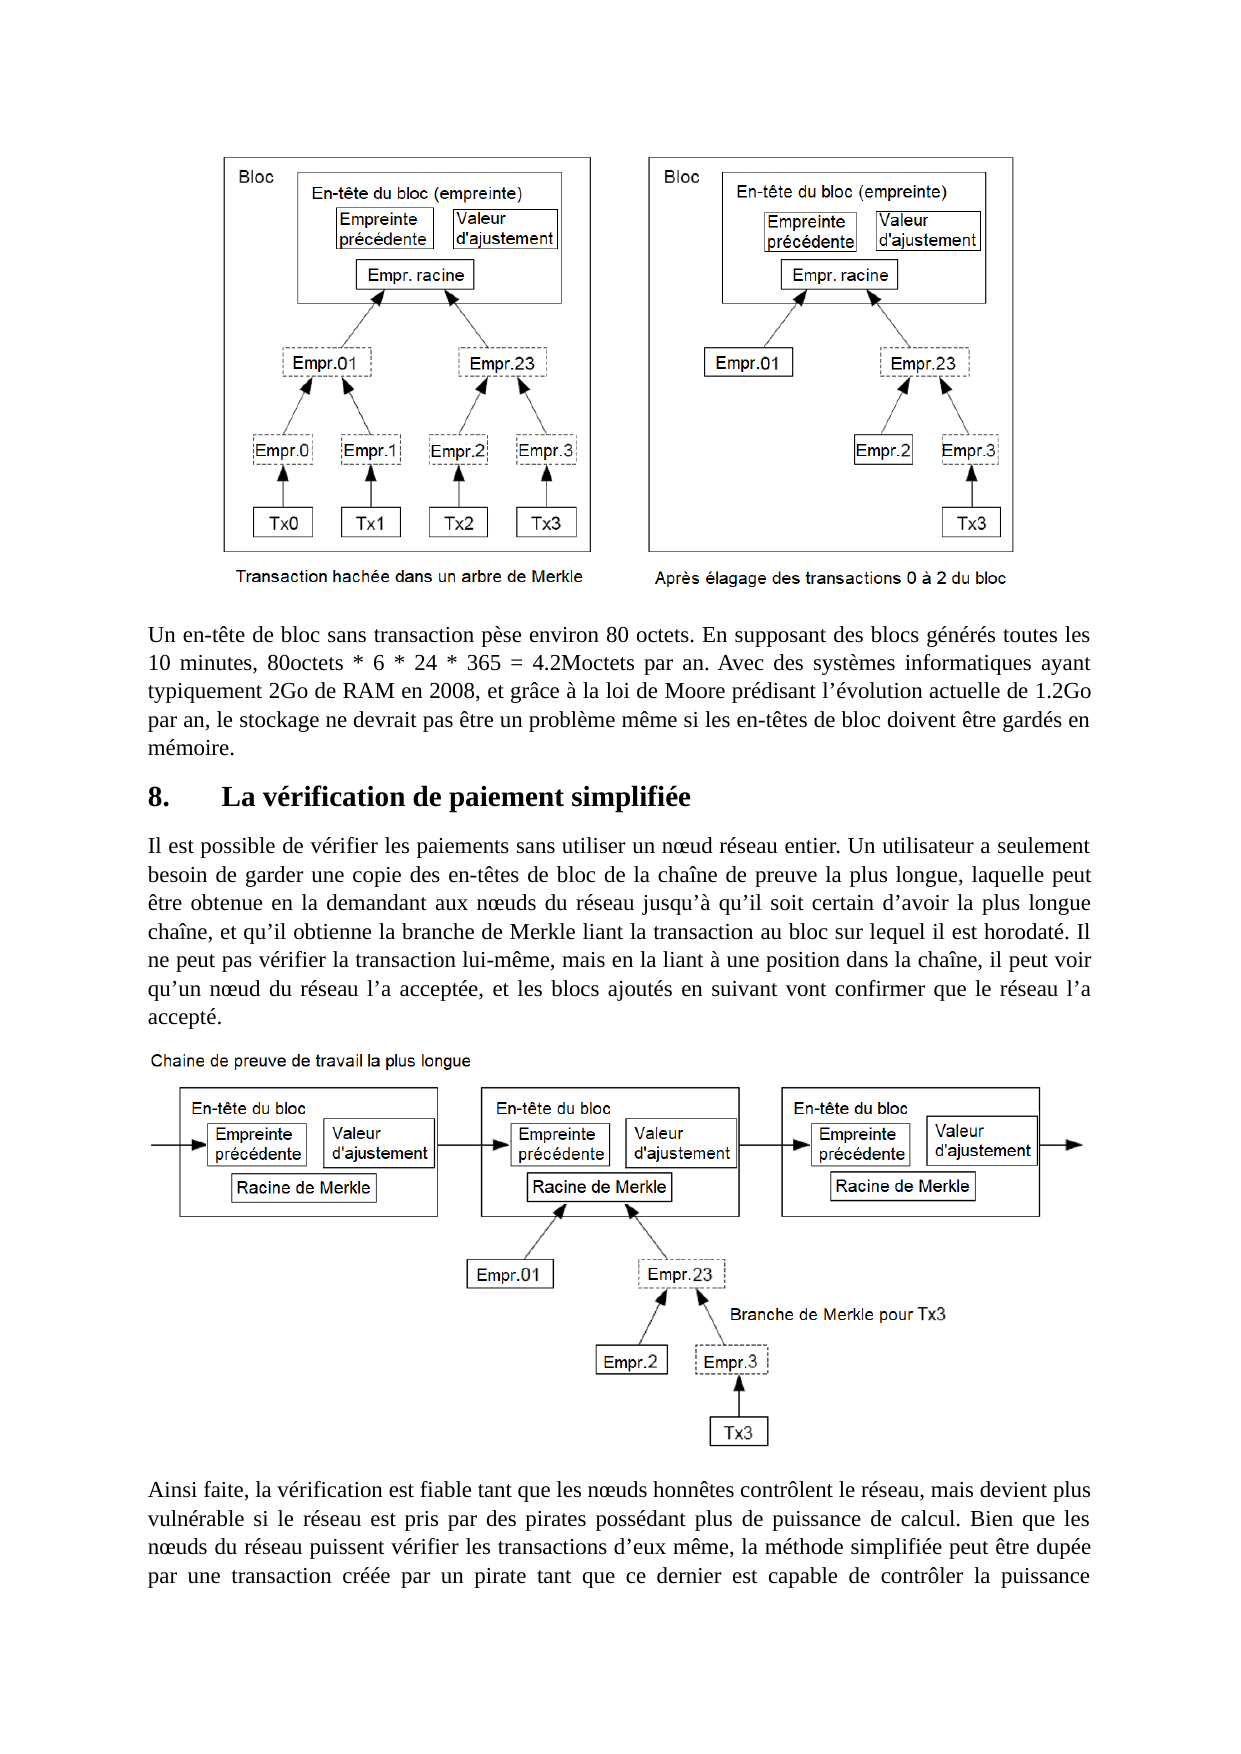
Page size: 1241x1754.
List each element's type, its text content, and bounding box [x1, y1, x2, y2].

text 8. La vérification de paiement simplifiée [148, 779, 1093, 813]
text Ainsi faite, la vérification est fiable tant que les nœuds honnêtes contrôlent le réseau, mais devient plus vulnérable si le réseau est pris par des pirates possédant plus de puissance de calcul. Bien que les nœuds du réseau puissent vérifier les transactions d’eux même, la méthode simplifiée peut être dupée par une transaction créée par un pirate tant que ce dernier est capable de contrôler la puissance [148, 1476, 1093, 1588]
text Il est possible de vérifier les paiements sans utiliser un nœud réseau entier. Un utilisateur a seulement besoin de garder une copie des en-têtes de bloc de la chaîne de preuve la plus longue, laquelle peut être obtenue en la demandant aux nœuds du réseau jusqu’à qu’il soit certain d’avoir la plus longue chaîne, et qu’il obtienne la branche de Merkle liant la transaction au bloc sur lequel il est horodaté. Il ne peut pas vérifier la transaction lui-même, mais en la liant à une position dans la chaîne, il peut voir qu’un nœud du réseau l’a acceptée, et les blocs ajoutés en suivant vont confirmer que le réseau l’a accepté. [148, 832, 1093, 1029]
picture [216, 147, 1024, 602]
picture [147, 1048, 1083, 1456]
text Un en-tête de bloc sans transaction pèse environ 80 octets. En supposant des blocs générés toutes les 10 minutes, 80octets * 6 * 24 * 365 = 4.2Moctets par an. Avec des systèmes informatiques ayant typiquement 2Go de RAM en 2008, et grâce à la loi de Moore prédisant l’évolution actuelle de 1.2Go par an, le stockage ne devrait pas être un problème même si les en-têtes de bloc doivent être gardés en mémoire. [148, 621, 1093, 761]
